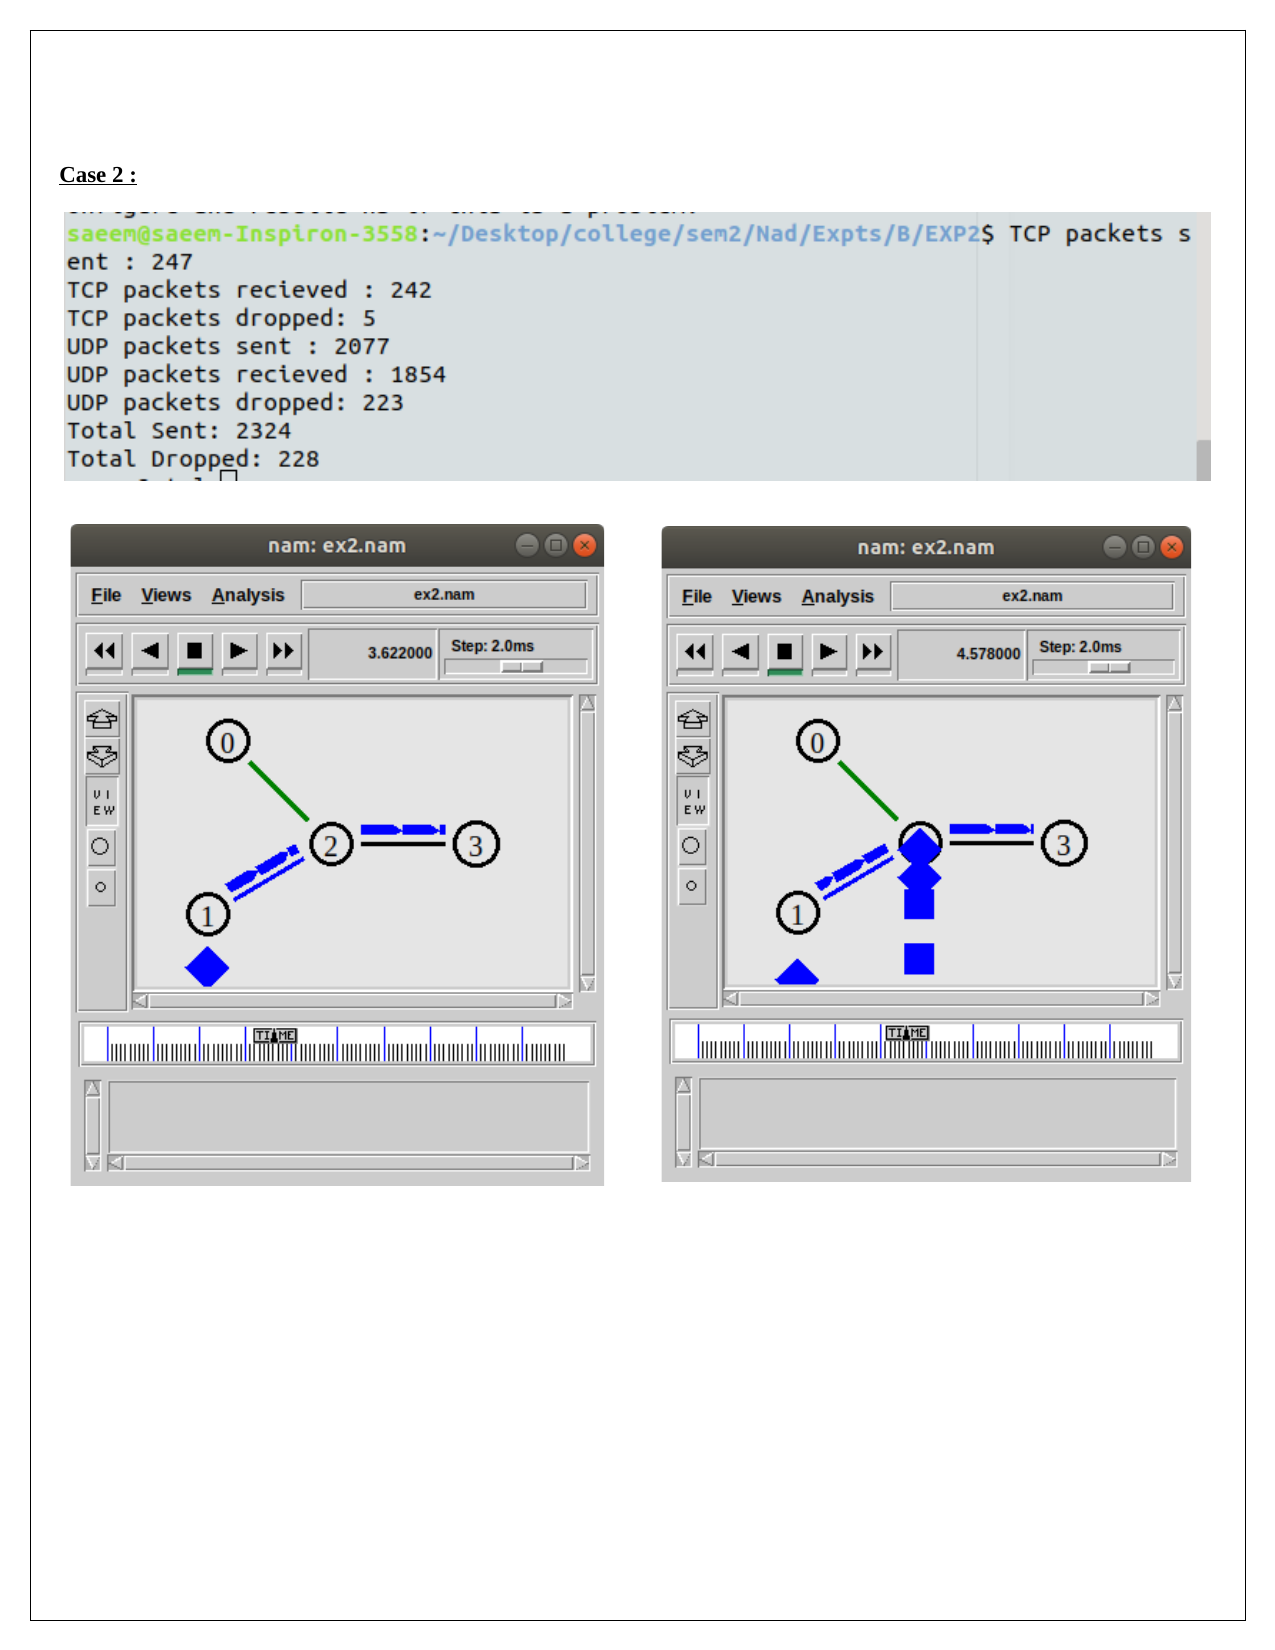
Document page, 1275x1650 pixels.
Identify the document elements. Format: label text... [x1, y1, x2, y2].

picture [70, 524, 605, 1186]
picture [661, 526, 1192, 1182]
picture [64, 212, 1211, 481]
text Case 2 : [59, 161, 1216, 187]
